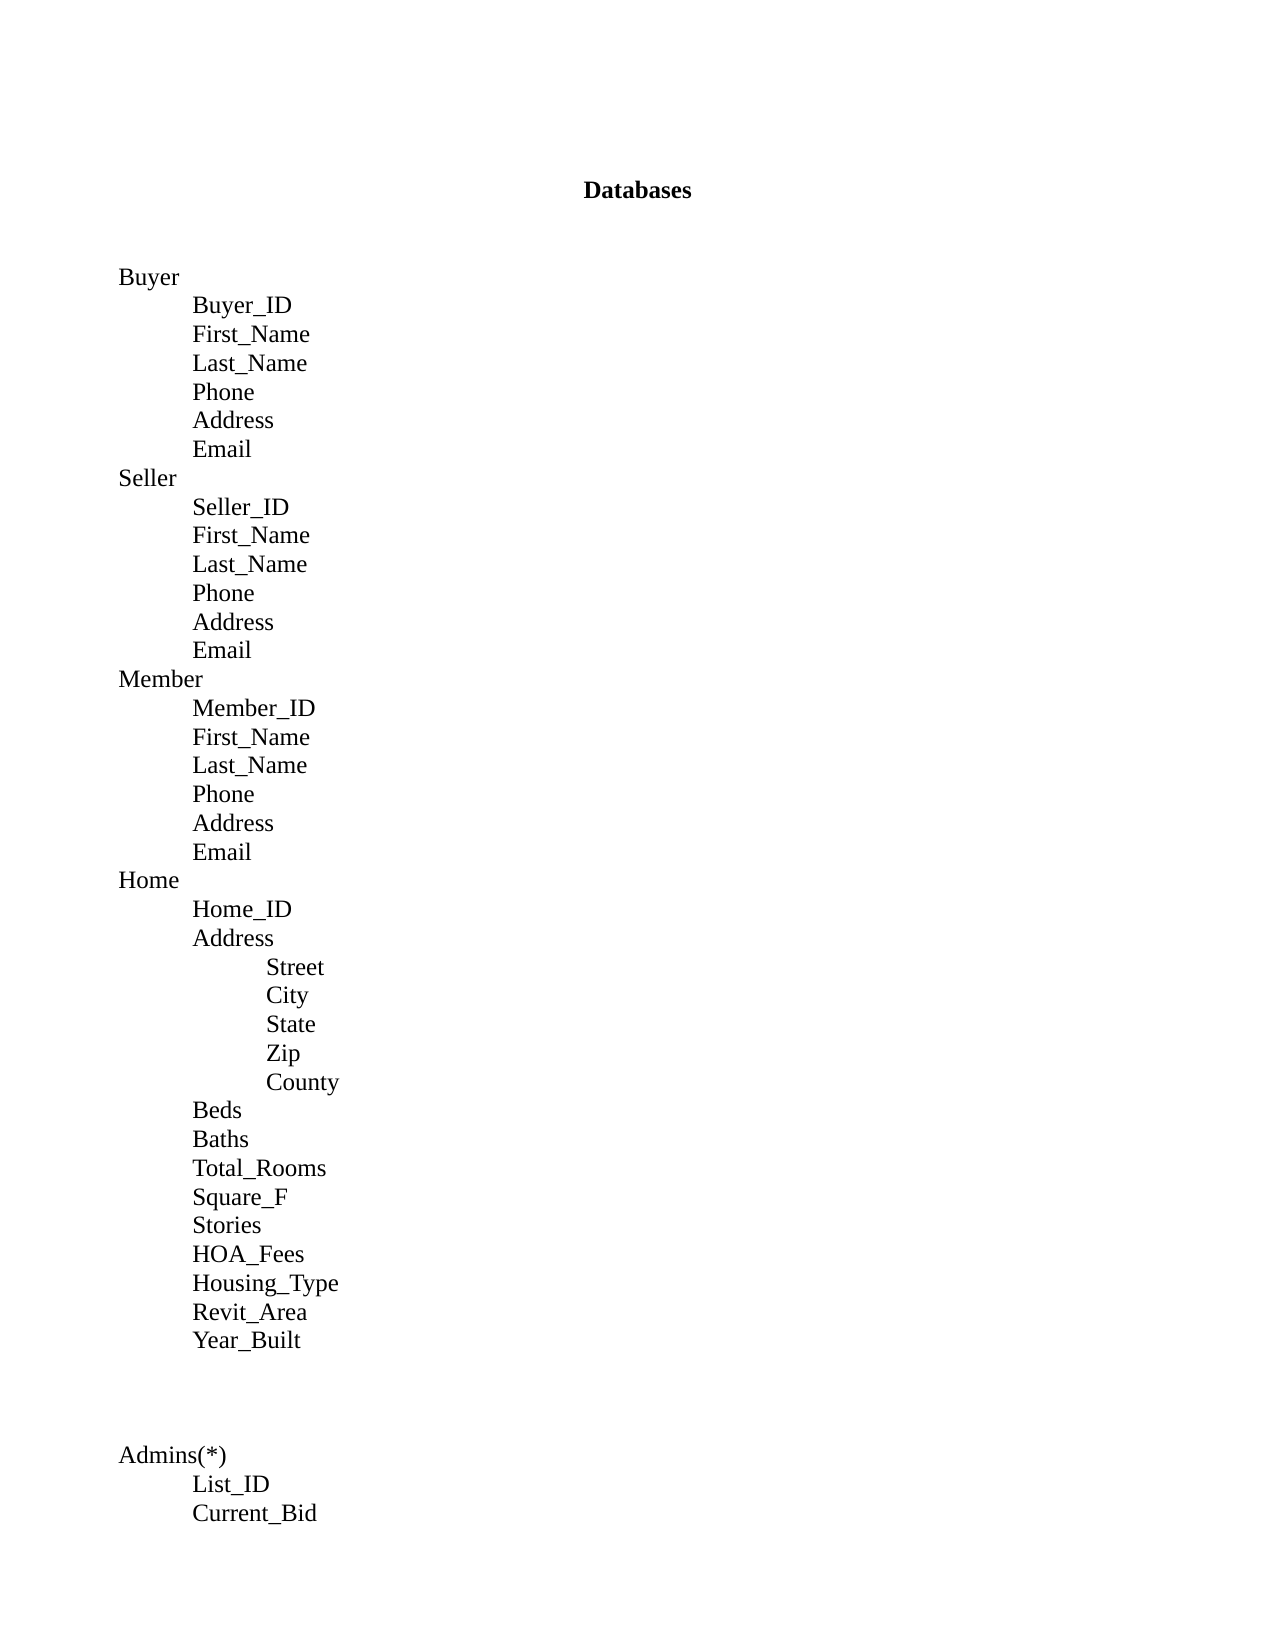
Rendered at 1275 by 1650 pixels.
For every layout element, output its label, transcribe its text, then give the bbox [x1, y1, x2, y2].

text First_Name [118, 319, 1157, 348]
text Last_Name [118, 751, 1157, 779]
text Phone [118, 377, 1157, 406]
text Beds [118, 1096, 1157, 1124]
text Email [118, 837, 1157, 866]
text Total_Rooms [118, 1153, 1157, 1182]
text Email [118, 636, 1157, 664]
text First_Name [118, 722, 1157, 751]
text Address [118, 808, 1157, 837]
text Year_Built [118, 1326, 1157, 1354]
text Last_Name [118, 549, 1157, 578]
text Phone [118, 779, 1157, 808]
text First_Name [118, 521, 1157, 549]
text City [118, 981, 1157, 1009]
text Address [118, 923, 1157, 952]
text Admins(*) [118, 1441, 1157, 1469]
text Current_Bid [118, 1498, 1157, 1527]
text Seller [118, 463, 1157, 492]
text Member [118, 664, 1157, 693]
text Last_Name [118, 348, 1157, 377]
text State [118, 1009, 1157, 1038]
text Housing_Type [118, 1268, 1157, 1297]
text Street [118, 952, 1157, 981]
text Address [118, 406, 1157, 434]
text Address [118, 607, 1157, 636]
text Email [118, 434, 1157, 463]
text HOA_Fees [118, 1239, 1157, 1268]
text County [118, 1067, 1157, 1096]
text Home [118, 866, 1157, 894]
text Baths [118, 1124, 1157, 1153]
text Square_F [118, 1182, 1157, 1211]
text List_ID [118, 1469, 1157, 1498]
text Stories [118, 1211, 1157, 1239]
text Seller_ID [118, 492, 1157, 521]
text Buyer_ID [118, 291, 1157, 319]
text Phone [118, 578, 1157, 607]
text Databases [118, 176, 1157, 204]
text Revit_Area [118, 1297, 1157, 1326]
text Buyer [118, 262, 1157, 291]
text Home_ID [118, 894, 1157, 923]
text Member_ID [118, 693, 1157, 722]
text Zip [118, 1038, 1157, 1067]
